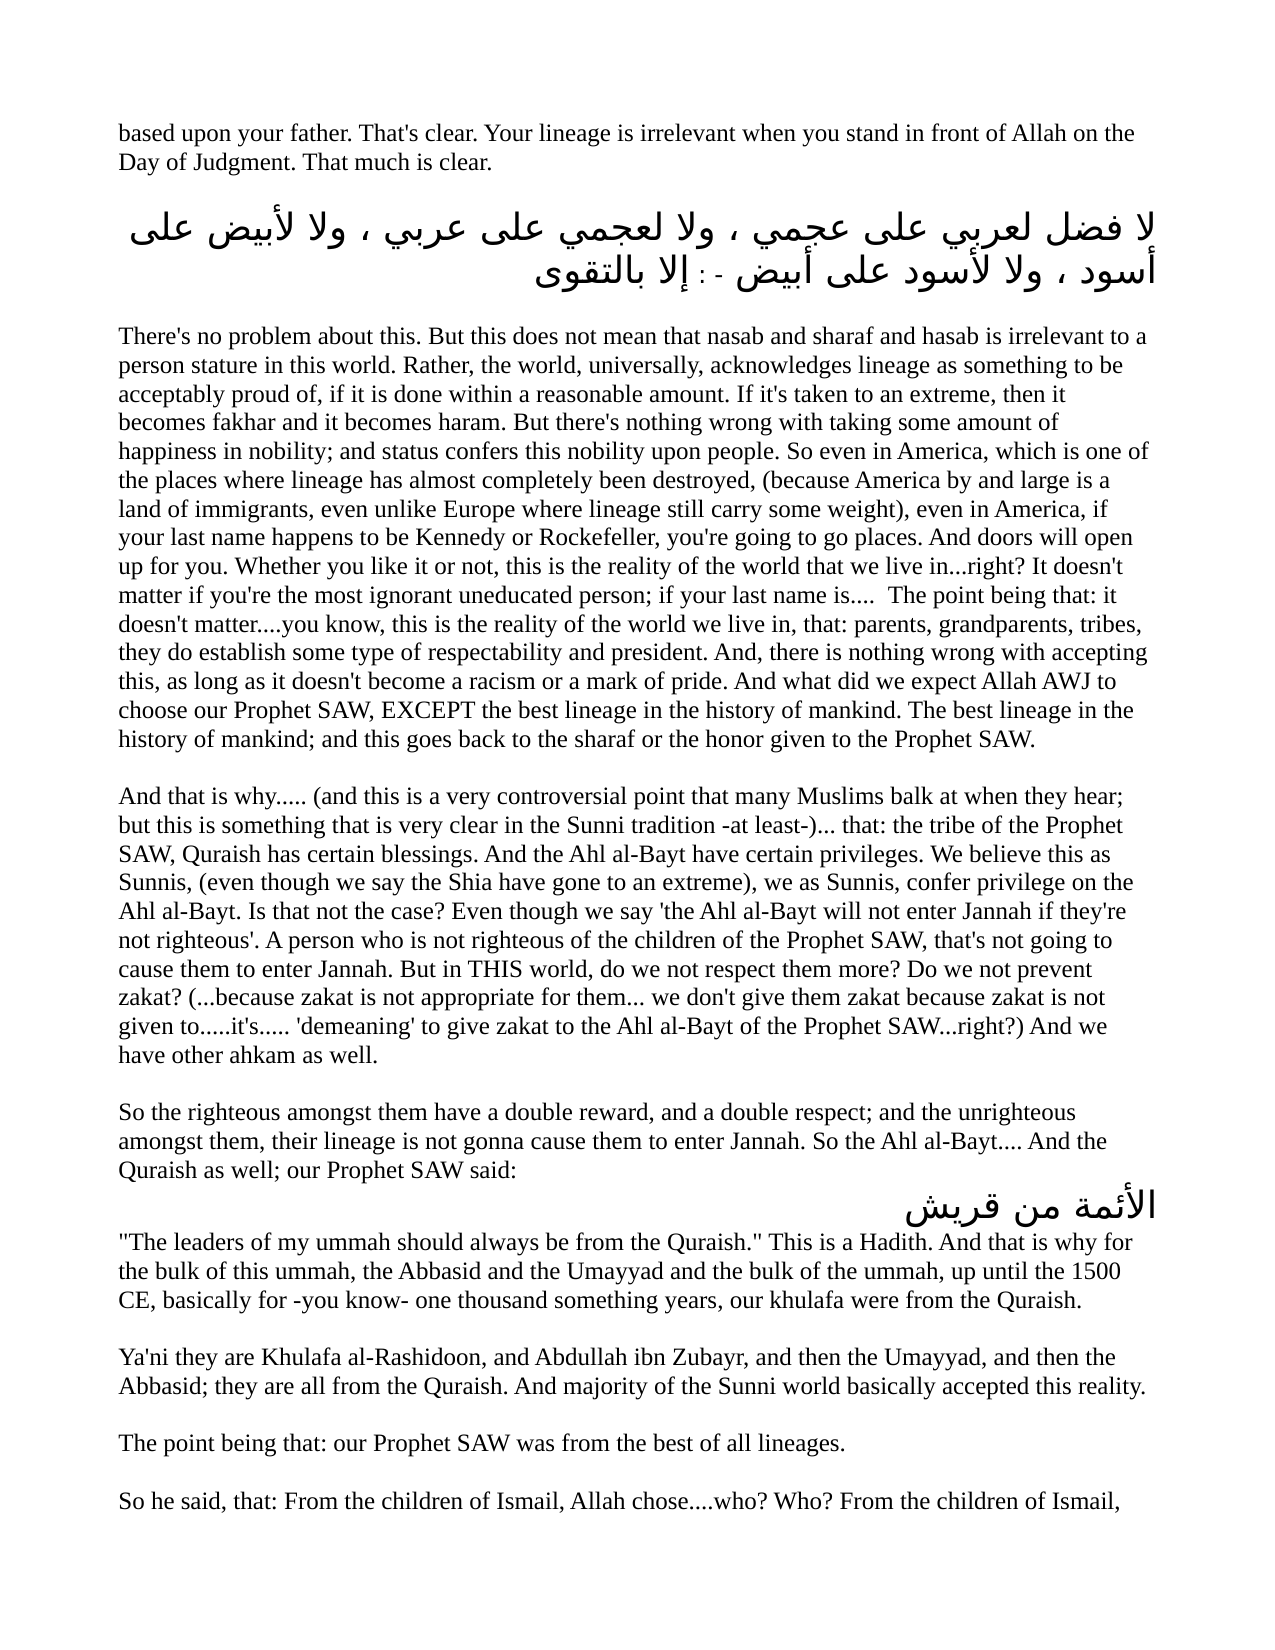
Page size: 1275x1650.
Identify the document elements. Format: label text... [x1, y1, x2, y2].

text based upon your father. That's clear. Your lineage is irrelevant when you stand in front of Allah on the Day of Judgment. That much is clear. [118, 118, 1157, 176]
text "The leaders of my ummah should always be from the Quraish." This is a Hadith. And that is why for the bulk of this ummah, the Abbasid and the Umayyad and the bulk of the ummah, up until the 1500 CE, basically for -you know- one thousand something years, our khulafa were from the Quraish. Ya'ni they are Khulafa al-Rashidoon, and Abdullah ibn Zubayr, and then the Umayyad, and then the Abbasid; they are all from the Quraish. And majority of the Sunni world basically accepted this reality. The point being that: our Prophet SAW was from the best of all lineages. So he said, that: From the children of Ismail, Allah chose....who? Who? From the children of Ismail, [118, 1227, 1157, 1515]
text There's no problem about this. But this does not mean that nasab and sharaf and hasab is irrelevant to a person stature in this world. Rather, the world, universally, acknowledges lineage as something to be acceptably proud of, if it is done within a reasonable amount. If it's taken to an extreme, then it becomes fakhar and it becomes haram. But there's nothing wrong with taking some amount of happiness in nobility; and status confers this nobility upon people. So even in America, which is one of the places where lineage has almost completely been destroyed, (because America by and large is a land of immigrants, even unlike Europe where lineage still carry some weight), even in America, if your last name happens to be Kennedy or Rockefeller, you're going to go places. And doors will open up for you. Whether you like it or not, this is the reality of the world that we live in...right? It doesn't matter if you're the most ignorant uneducated person; if your last name is.... The point being that: it doesn't matter....you know, this is the reality of the world we live in, that: parents, grandparents, tribes, they do establish some type of respectability and president. And, there is nothing wrong with accepting this, as long as it doesn't become a racism or a mark of pride. And what did we expect Allah AWJ to choose our Prophet SAW, EXCEPT the best lineage in the history of mankind. The best lineage in the history of mankind; and this goes back to the sharaf or the honor given to the Prophet SAW. And that is why..... (and this is a very controversial point that many Muslims balk at when they hear; but this is something that is very clear in the Sunni tradition -at least-)... that: the tribe of the Prophet SAW, Quraish has certain blessings. And the Ahl al-Bayt have certain privileges. We believe this as Sunnis, (even though we say the Shia have gone to an extreme), we as Sunnis, confer privilege on the Ahl al-Bayt. Is that not the case? Even though we say 'the Ahl al-Bayt will not enter Jannah if they're not righteous'. A person who is not righteous of the children of the Prophet SAW, that's not going to cause them to enter Jannah. But in THIS world, do we not respect them more? Do we not prevent zakat? (...because zakat is not appropriate for them... we don't give them zakat because zakat is not given to.....it's..... 'demeaning' to give zakat to the Ahl al-Bayt of the Prophet SAW...right?) And we have other ahkam as well. So the righteous amongst them have a double reward, and a double respect; and the unrighteous amongst them, their lineage is not gonna cause them to enter Jannah. So the Ahl al-Bayt.... And the Quraish as well; our Prophet SAW said: [118, 292, 1157, 1184]
text لا فضل لعربي على عجمي ، ولا لعجمي على عربي ، ولا لأبيض على أسود ، ولا لأسود على أبيض - : إلا بالتقوى [118, 205, 1157, 292]
text الأئمة من قريش [118, 1184, 1157, 1227]
